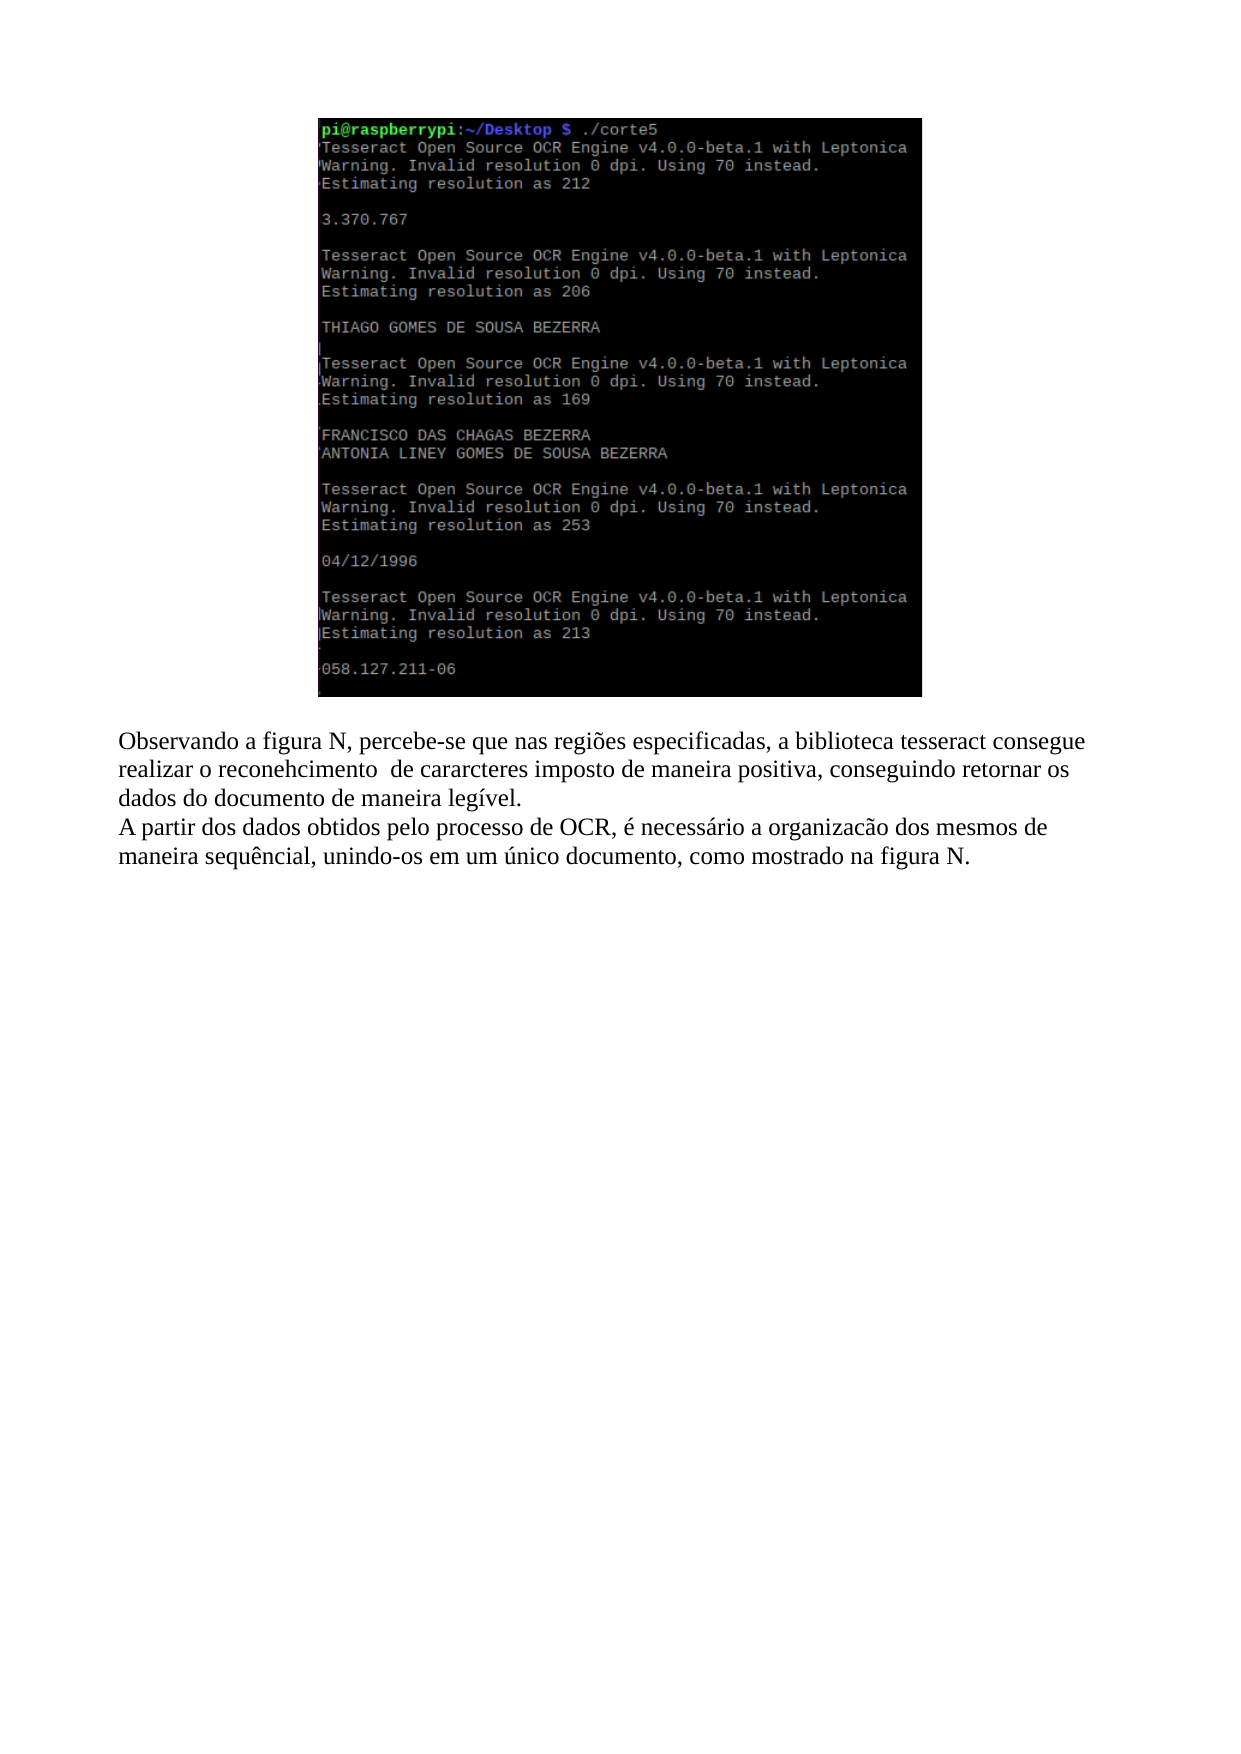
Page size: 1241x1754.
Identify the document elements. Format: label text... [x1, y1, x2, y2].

picture [318, 118, 923, 697]
text Observando a figura N, percebe-se que nas regiões especificadas, a biblioteca tesseract consegue realizar o reconehcimento de cararcteres imposto de maneira positiva, conseguindo retornar os dados do documento de maneira legível. [118, 726, 1122, 812]
text A partir dos dados obtidos pelo processo de OCR, é necessário a organizacão dos mesmos de maneira sequêncial, unindo-os em um único documento, como mostrado na figura N. [118, 812, 1122, 869]
